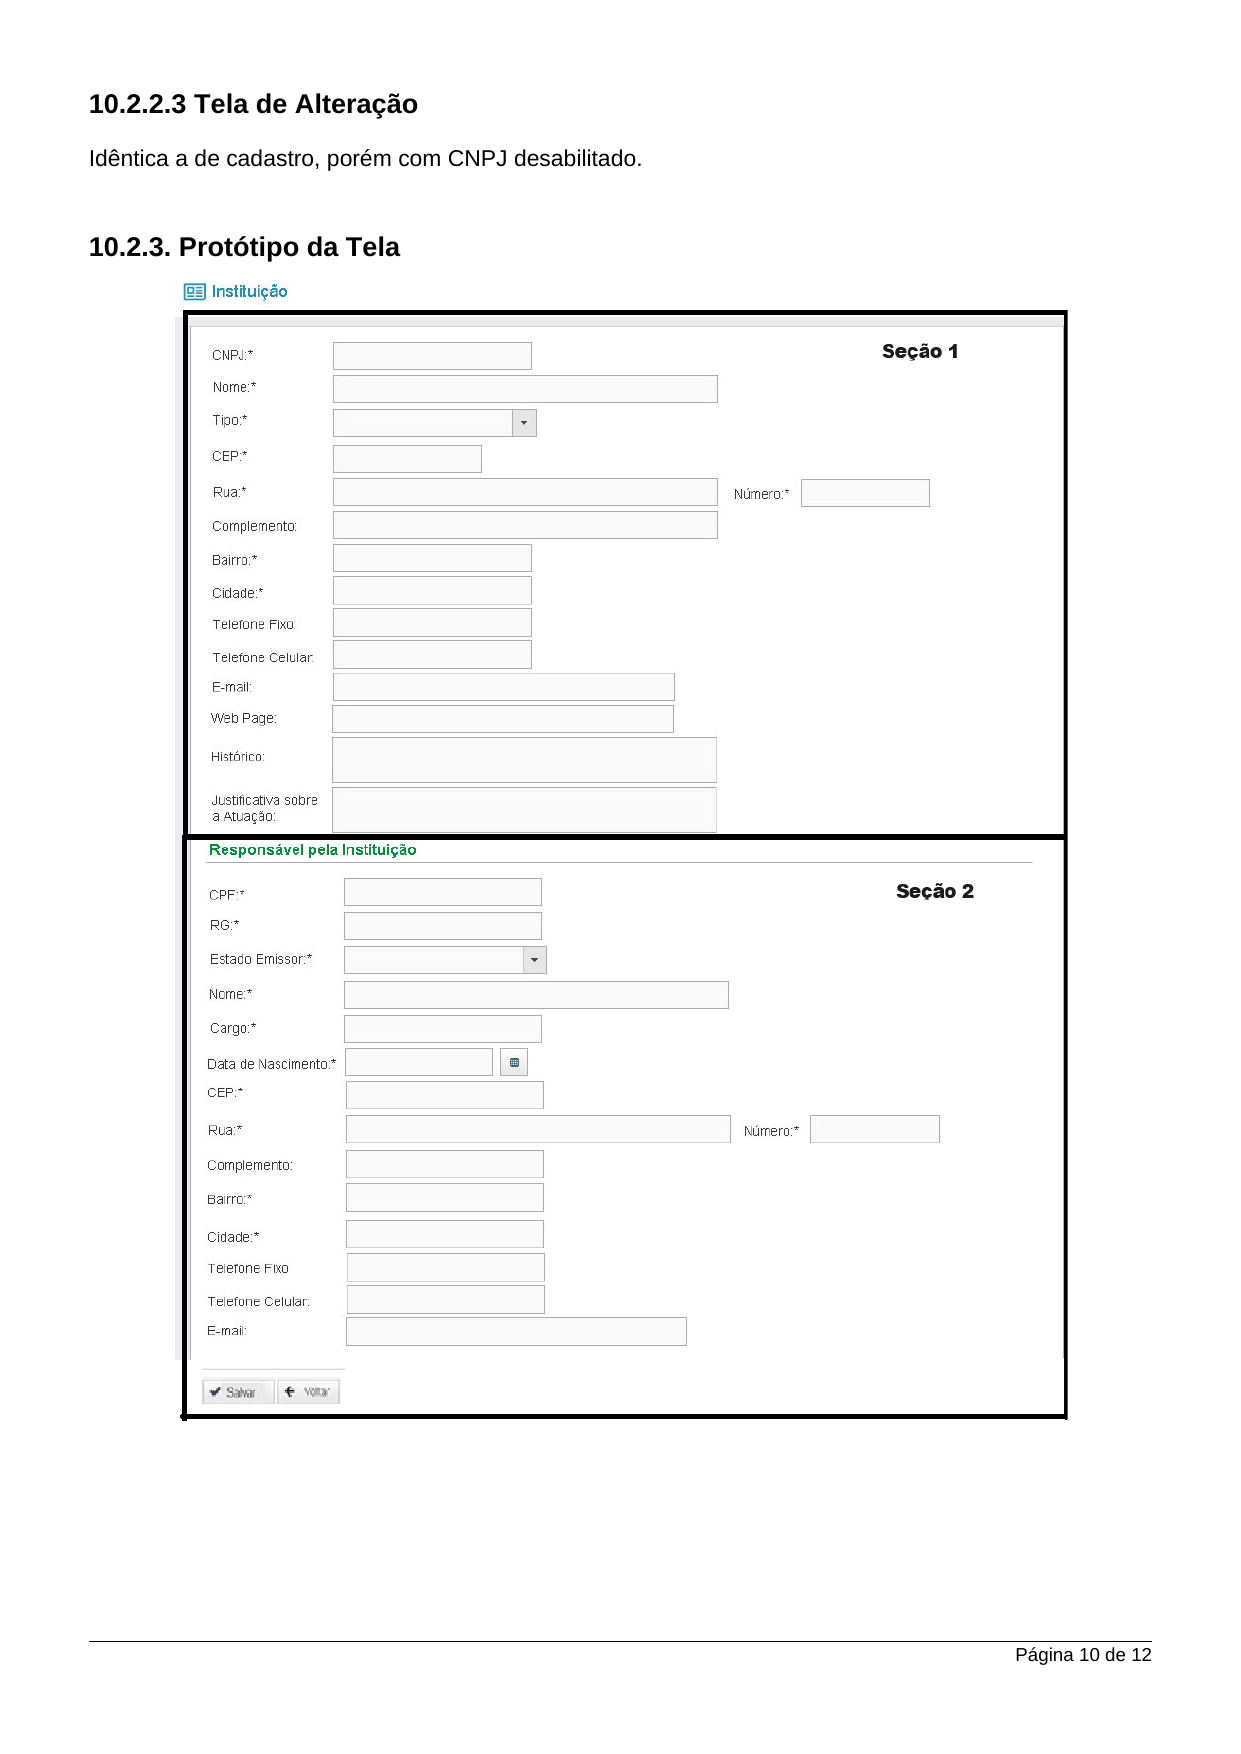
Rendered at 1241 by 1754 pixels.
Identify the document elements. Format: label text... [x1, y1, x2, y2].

picture [172, 274, 1068, 1421]
subtitle 10.2.2.3 Tela de Alteração [88, 88, 1152, 120]
subtitle 10.2.3. Protótipo da Tela [88, 231, 1152, 262]
text Idêntica a de cadastro, porém com CNPJ desabilitado. [88, 145, 1152, 171]
